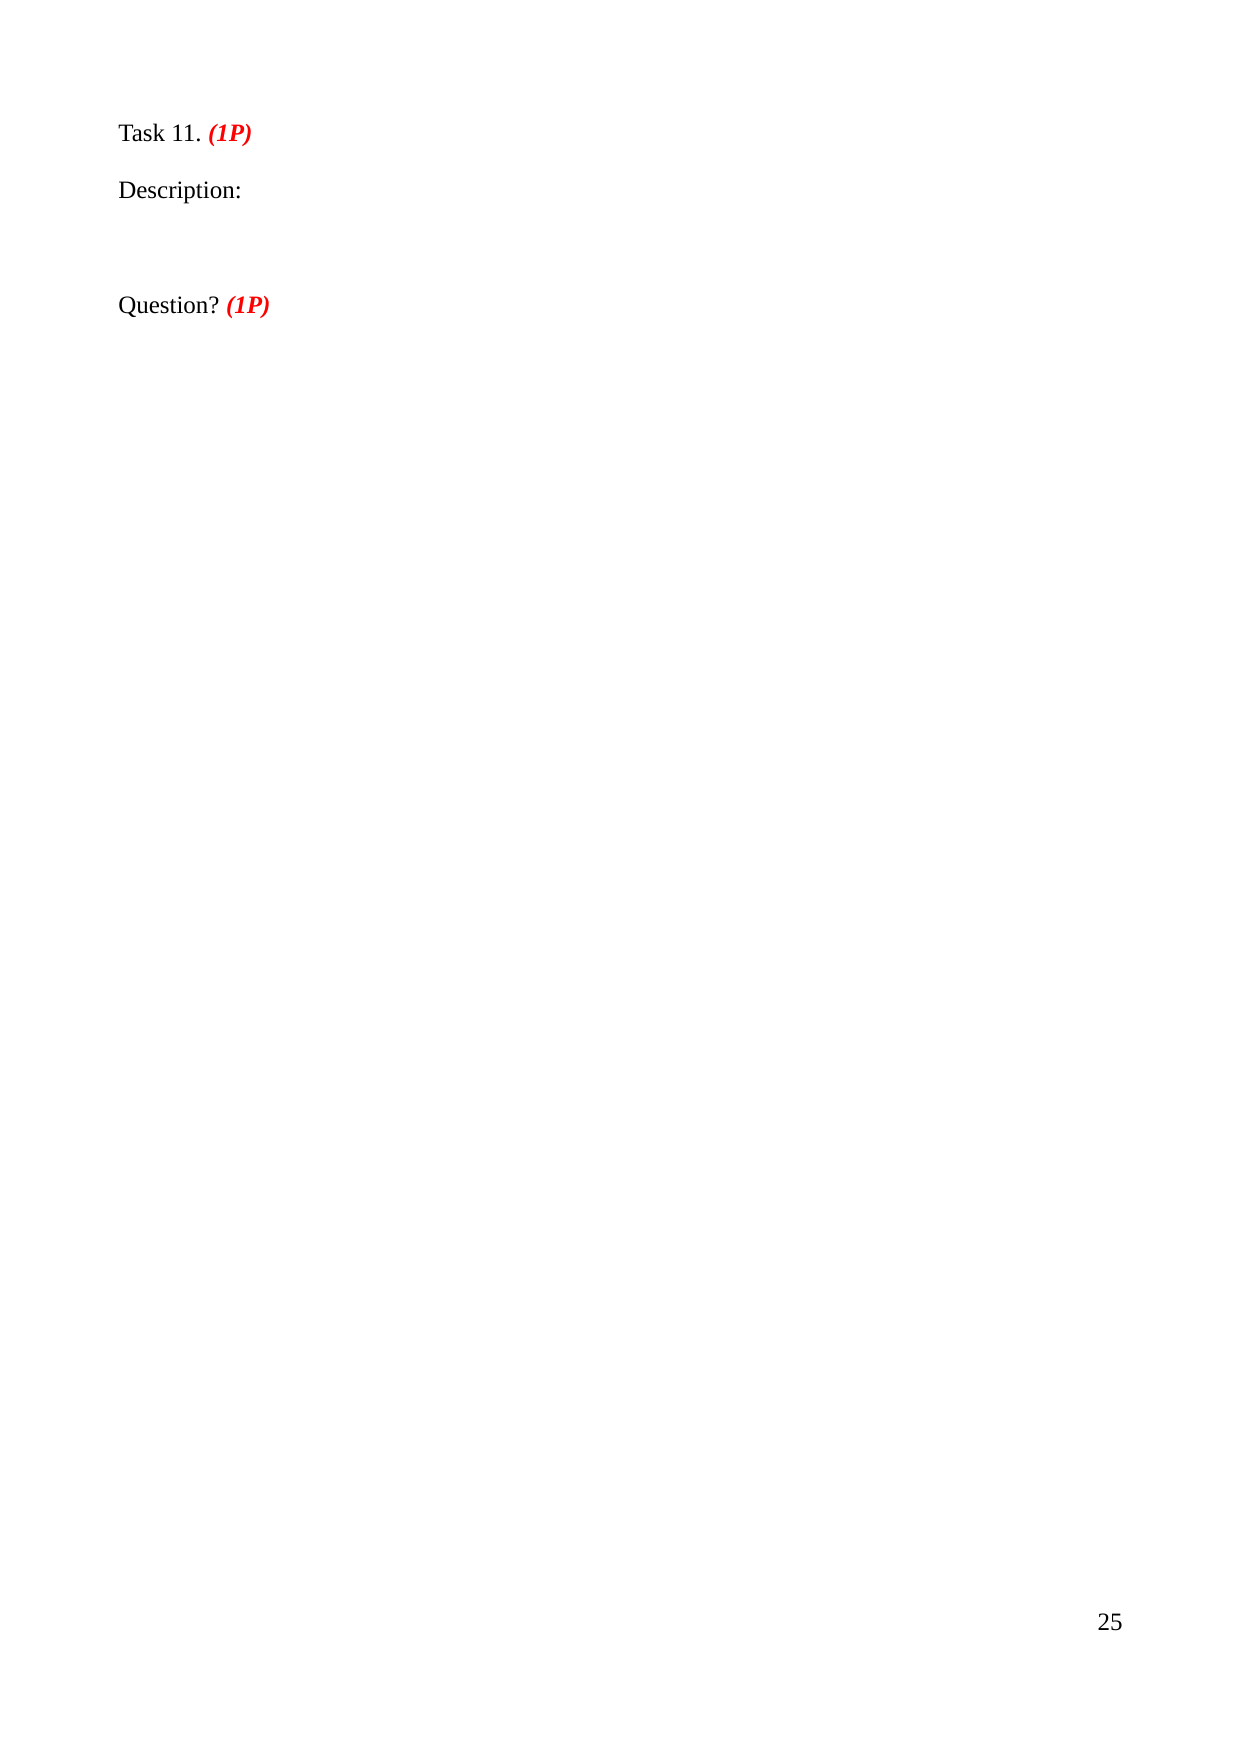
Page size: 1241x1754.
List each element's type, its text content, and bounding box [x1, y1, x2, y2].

text Question? (1P) [118, 291, 1122, 319]
text Description: [118, 176, 1122, 204]
text Task 11. (1P) [118, 118, 1122, 147]
